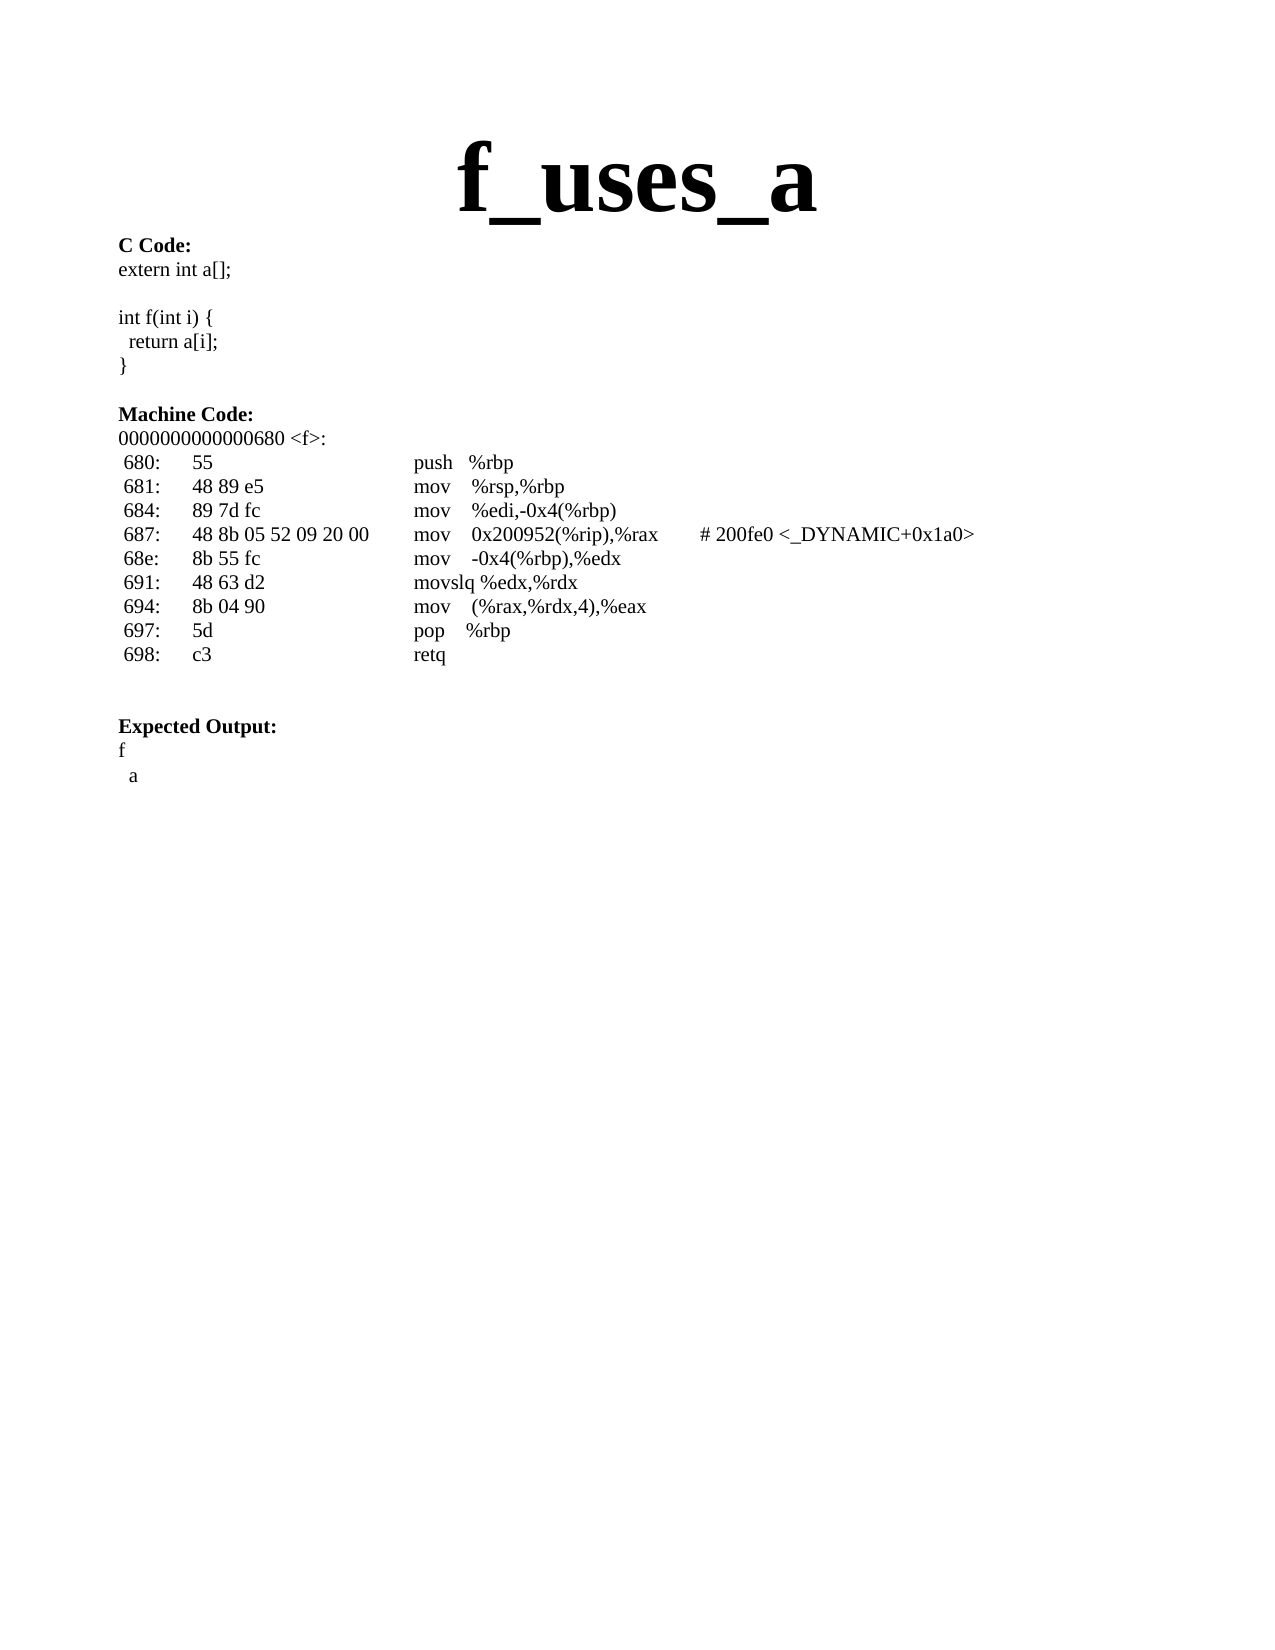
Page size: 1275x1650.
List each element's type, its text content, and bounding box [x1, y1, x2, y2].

text 0000000000000680 <f>: [118, 426, 1157, 450]
text int f(int i) { [118, 305, 1157, 329]
text 681: 48 89 e5 mov %rsp,%rbp [118, 474, 1157, 498]
text f [118, 738, 1157, 762]
text 68e: 8b 55 fc mov -0x4(%rbp),%edx [118, 546, 1157, 570]
text 694: 8b 04 90 mov (%rax,%rdx,4),%eax [118, 594, 1157, 618]
text } [118, 353, 1157, 377]
text C Code: [118, 233, 1157, 257]
text 697: 5d pop %rbp [118, 618, 1157, 642]
text 684: 89 7d fc mov %edi,-0x4(%rbp) [118, 498, 1157, 522]
text extern int a[]; [118, 257, 1157, 281]
text 691: 48 63 d2 movslq %edx,%rdx [118, 570, 1157, 594]
text 698: c3 retq [118, 642, 1157, 666]
text a [118, 762, 1157, 787]
text return a[i]; [118, 329, 1157, 353]
text 687: 48 8b 05 52 09 20 00 mov 0x200952(%rip),%rax # 200fe0 <_DYNAMIC+0x1a0> [118, 522, 1157, 546]
text Machine Code: [118, 402, 1157, 426]
text 680: 55 push %rbp [118, 450, 1157, 474]
text f_uses_a [118, 118, 1157, 233]
text Expected Output: [118, 714, 1157, 738]
